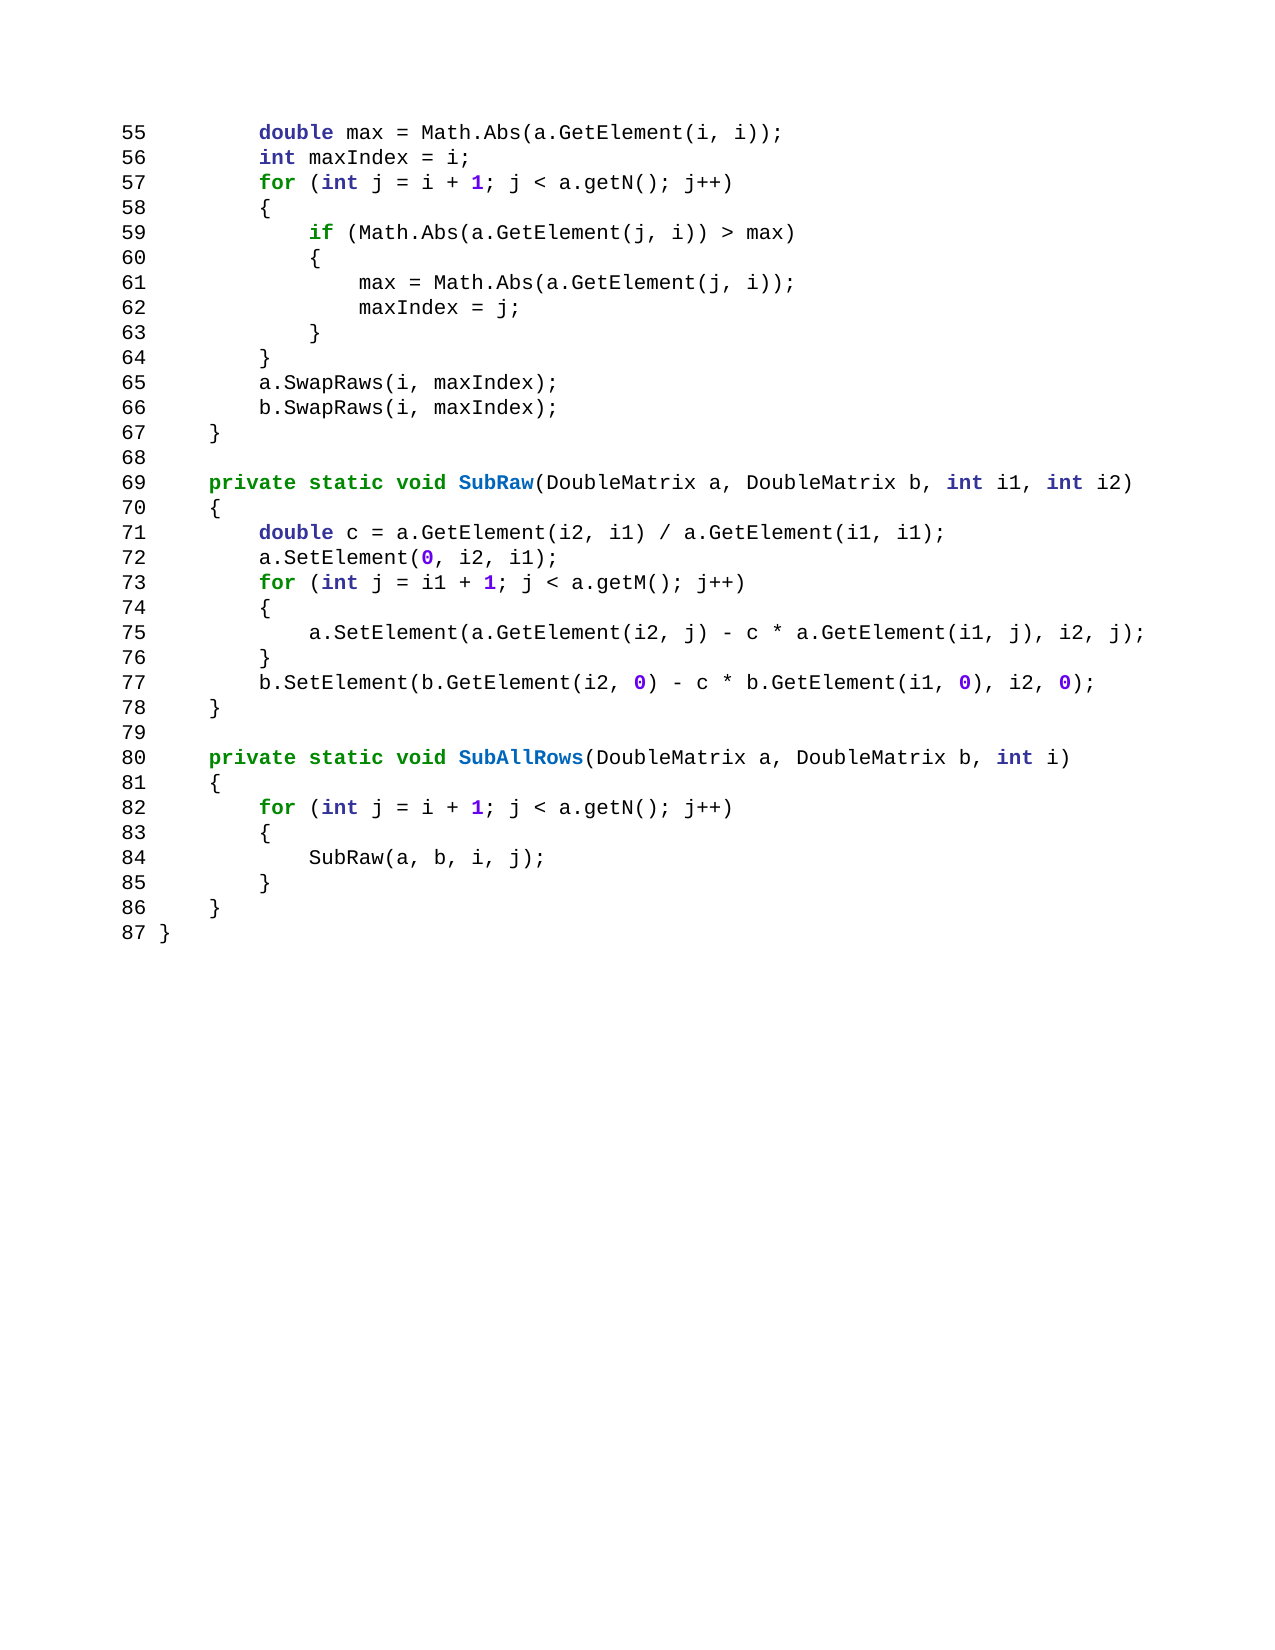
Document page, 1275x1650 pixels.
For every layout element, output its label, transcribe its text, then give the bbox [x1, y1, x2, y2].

table_header double max = Math.Abs(a.GetElement(i, i)); int maxIndex = i; for (int j = i + 1; j < a.getN(); j++) { if (Math.Abs(a.GetElement(j, i)) > max) { max = Math.Abs(a.GetElement(j, i)); maxIndex = j; } } a.SwapRaws(i, maxIndex); b.SwapRaws(i, maxIndex); } private static void SubRaw(DoubleMatrix a, DoubleMatrix b, int i1, int i2) { double c = a.GetElement(i2, i1) / a.GetElement(i1, i1); a.SetElement(0, i2, i1); for (int j = i1 + 1; j < a.getM(); j++) { a.SetElement(a.GetElement(i2, j) - c * a.GetElement(i1, j), i2, j); } b.SetElement(b.GetElement(i2, 0) - c * b.GetElement(i1, 0), i2, 0); } private static void SubAllRows(DoubleMatrix a, DoubleMatrix b, int i) { for (int j = i + 1; j < a.getN(); j++) { SubRaw(a, b, i, j); } } } [156, 118, 1209, 949]
table_header 55 56 57 58 59 60 61 62 63 64 65 66 67 68 69 70 71 72 73 74 75 76 77 78 79 80 81 82 83 84 85 86 87 [118, 118, 156, 949]
